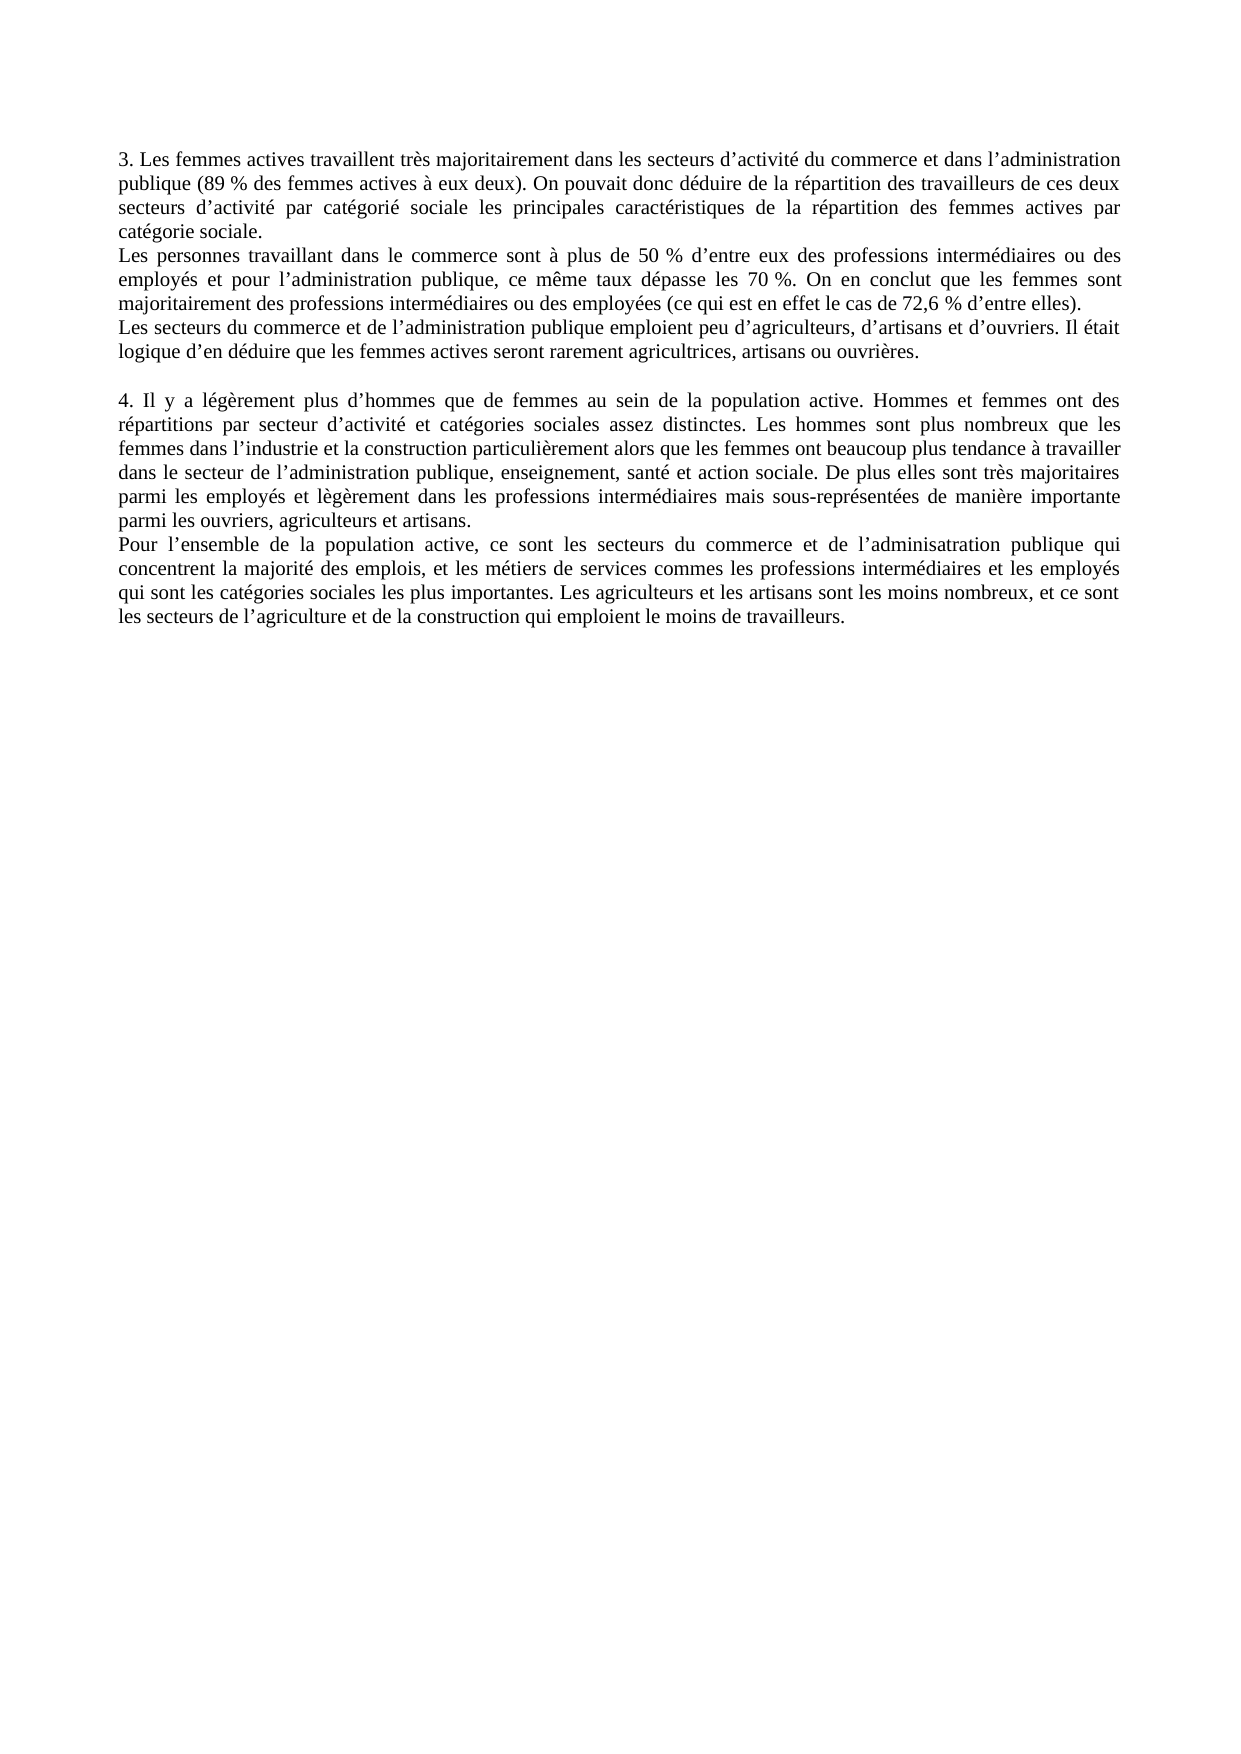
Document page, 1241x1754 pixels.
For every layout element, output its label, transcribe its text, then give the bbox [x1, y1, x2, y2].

text 3. Les femmes actives travaillent très majoritairement dans les secteurs d’activité du commerce et dans l’administration publique (89 % des femmes actives à eux deux). On pouvait donc déduire de la répartition des travailleurs de ces deux secteurs d’activité par catégorié sociale les principales caractéristiques de la répartition des femmes actives par catégorie sociale. [118, 147, 1122, 243]
text Pour l’ensemble de la population active, ce sont les secteurs du commerce et de l’adminisatration publique qui concentrent la majorité des emplois, et les métiers de services commes les professions intermédiaires et les employés qui sont les catégories sociales les plus importantes. Les agriculteurs et les artisans sont les moins nombreux, et ce sont les secteurs de l’agriculture et de la construction qui emploient le moins de travailleurs. [118, 532, 1122, 628]
text 4. Il y a légèrement plus d’hommes que de femmes au sein de la population active. Hommes et femmes ont des répartitions par secteur d’activité et catégories sociales assez distinctes. Les hommes sont plus nombreux que les femmes dans l’industrie et la construction particulièrement alors que les femmes ont beaucoup plus tendance à travailler dans le secteur de l’administration publique, enseignement, santé et action sociale. De plus elles sont très majoritaires parmi les employés et lègèrement dans les professions intermédiaires mais sous-représentées de manière importante parmi les ouvriers, agriculteurs et artisans. [118, 387, 1122, 532]
text Les secteurs du commerce et de l’administration publique emploient peu d’agriculteurs, d’artisans et d’ouvriers. Il était logique d’en déduire que les femmes actives seront rarement agricultrices, artisans ou ouvrières. [118, 315, 1122, 363]
text Les personnes travaillant dans le commerce sont à plus de 50 % d’entre eux des professions intermédiaires ou des employés et pour l’administration publique, ce même taux dépasse les 70 %. On en conclut que les femmes sont majoritairement des professions intermédiaires ou des employées (ce qui est en effet le cas de 72,6 % d’entre elles). [118, 243, 1122, 315]
